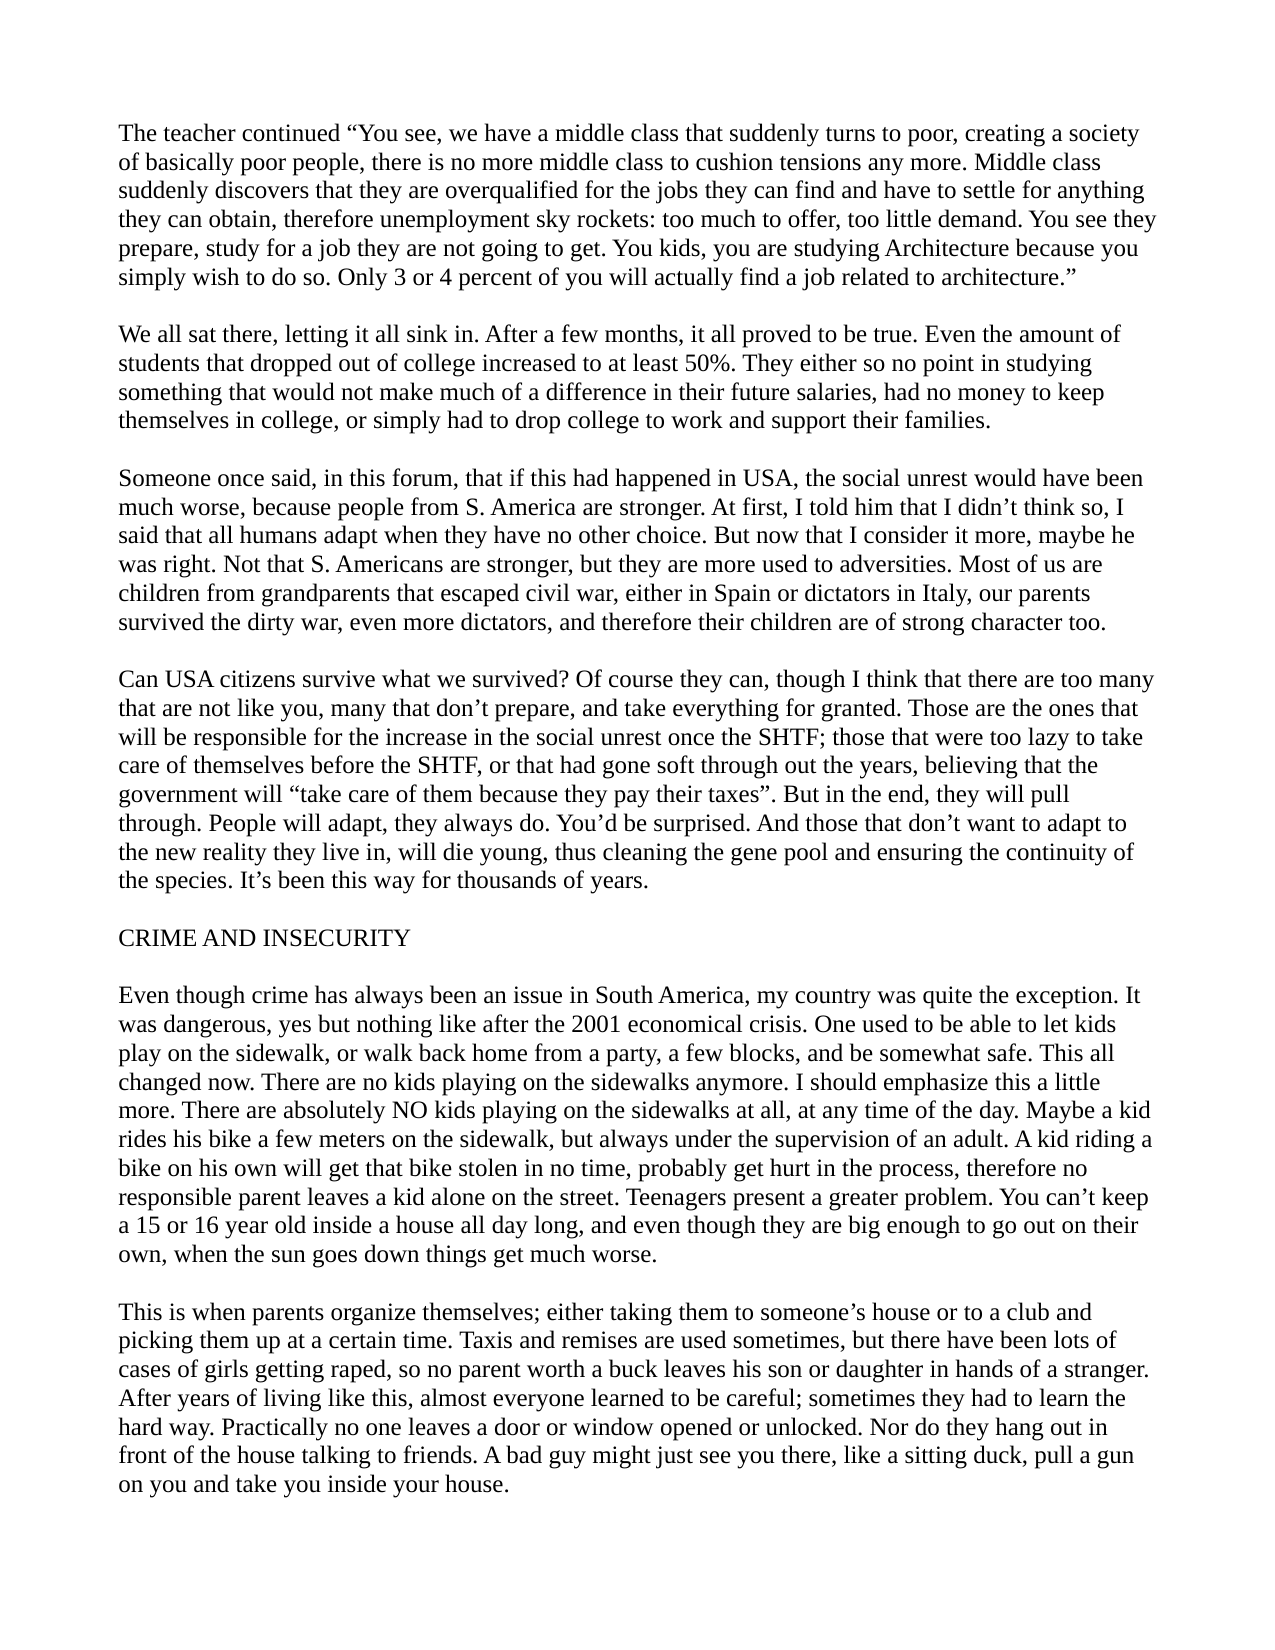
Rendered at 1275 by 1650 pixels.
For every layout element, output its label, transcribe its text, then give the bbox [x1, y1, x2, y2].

text CRIME AND INSECURITY [118, 923, 1157, 952]
text Someone once said, in this forum, that if this had happened in USA, the social unrest would have been much worse, because people from S. America are stronger. At first, I told him that I didn’t think so, I said that all humans adapt when they have no other choice. But now that I consider it more, maybe he was right. Not that S. Americans are stronger, but they are more used to adversities. Most of us are children from grandparents that escaped civil war, either in Spain or dictators in Italy, our parents survived the dirty war, even more dictators, and therefore their children are of strong character too. [118, 463, 1157, 636]
text The teacher continued “You see, we have a middle class that suddenly turns to poor, creating a society of basically poor people, there is no more middle class to cushion tensions any more. Middle class suddenly discovers that they are overqualified for the jobs they can find and have to settle for anything they can obtain, therefore unemployment sky rockets: too much to offer, too little demand. You see they prepare, study for a job they are not going to get. You kids, you are studying Architecture because you simply wish to do so. Only 3 or 4 percent of you will actually find a job related to architecture.” [118, 118, 1157, 291]
text Can USA citizens survive what we survived? Of course they can, though I think that there are too many that are not like you, many that don’t prepare, and take everything for granted. Those are the ones that will be responsible for the increase in the social unrest once the SHTF; those that were too lazy to take care of themselves before the SHTF, or that had gone soft through out the years, believing that the government will “take care of them because they pay their taxes”. But in the end, they will pull through. People will adapt, they always do. You’d be surprised. And those that don’t want to adapt to the new reality they live in, will die young, thus cleaning the gene pool and ensuring the continuity of the species. It’s been this way for thousands of years. [118, 664, 1157, 894]
text This is when parents organize themselves; either taking them to someone’s house or to a club and picking them up at a certain time. Taxis and remises are used sometimes, but there have been lots of cases of girls getting raped, so no parent worth a buck leaves his son or daughter in hands of a stranger. After years of living like this, almost everyone learned to be careful; sometimes they had to learn the hard way. Practically no one leaves a door or window opened or unlocked. Nor do they hang out in front of the house talking to friends. A bad guy might just see you there, like a sitting duck, pull a gun on you and take you inside your house. [118, 1297, 1157, 1498]
text We all sat there, letting it all sink in. After a few months, it all proved to be true. Even the amount of students that dropped out of college increased to at least 50%. They either so no point in studying something that would not make much of a difference in their future salaries, had no money to keep themselves in college, or simply had to drop college to work and support their families. [118, 319, 1157, 434]
text Even though crime has always been an issue in South America, my country was quite the exception. It was dangerous, yes but nothing like after the 2001 economical crisis. One used to be able to let kids play on the sidewalk, or walk back home from a party, a few blocks, and be somewhat safe. This all changed now. There are no kids playing on the sidewalks anymore. I should emphasize this a little more. There are absolutely NO kids playing on the sidewalks at all, at any time of the day. Maybe a kid rides his bike a few meters on the sidewalk, but always under the supervision of an adult. A kid riding a bike on his own will get that bike stolen in no time, probably get hurt in the process, therefore no responsible parent leaves a kid alone on the street. Teenagers present a greater problem. You can’t keep a 15 or 16 year old inside a house all day long, and even though they are big enough to go out on their own, when the sun goes down things get much worse. [118, 981, 1157, 1268]
